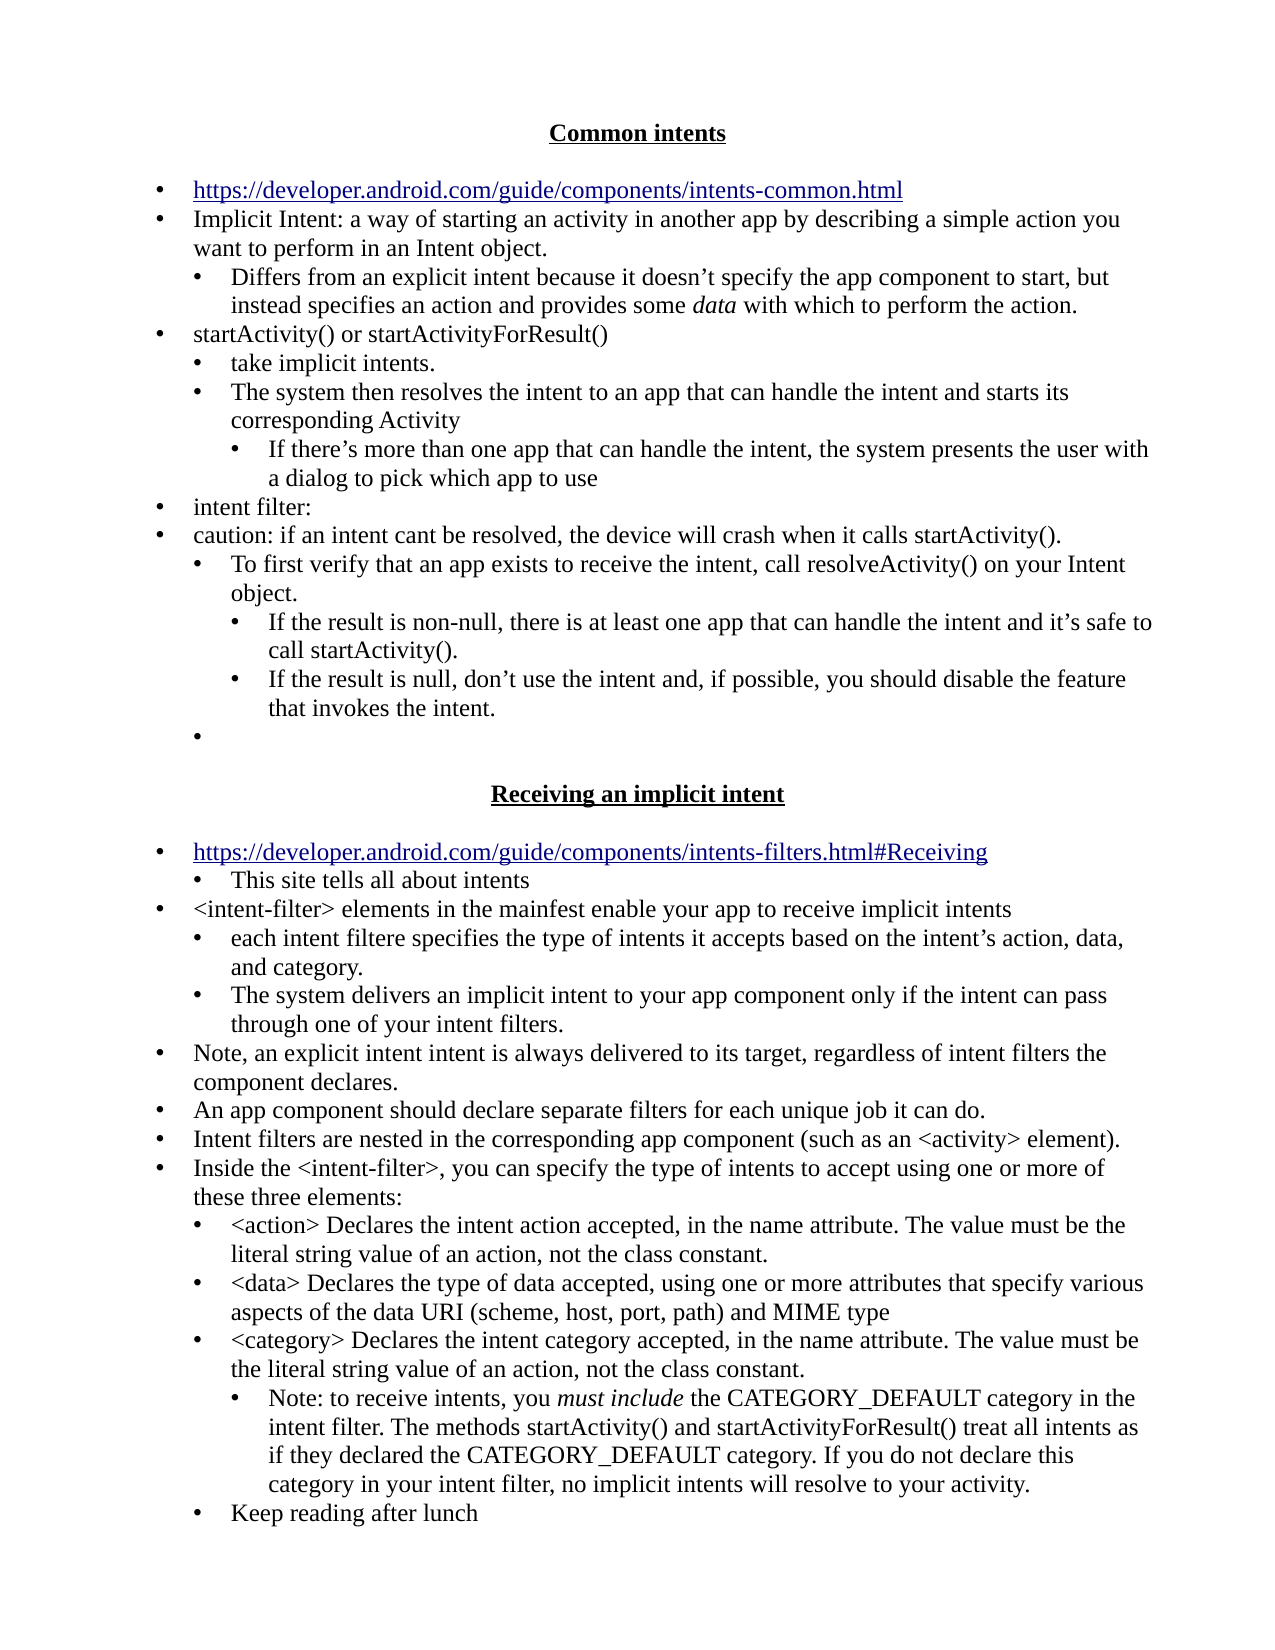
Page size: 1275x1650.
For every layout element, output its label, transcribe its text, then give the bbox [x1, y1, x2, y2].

list If the result is null, don’t use the intent and, if possible, you should disable the feature that invokes the intent. [231, 664, 1157, 722]
list https://developer.android.com/guide/components/intents-filters.html#Receiving [156, 837, 1157, 866]
text Common intents [118, 118, 1157, 147]
list <data> Declares the type of data accepted, using one or more attributes that specify various aspects of the data URI (scheme, host, port, path) and MIME type [193, 1268, 1157, 1326]
list The system delivers an implicit intent to your app component only if the intent can pass through one of your intent filters. [193, 981, 1157, 1038]
list https://developer.android.com/guide/components/intents-common.html [156, 176, 1157, 204]
list caution: if an intent cant be resolved, the device will crash when it calls startActivity(). [156, 521, 1157, 549]
list This site tells all about intents [193, 866, 1157, 894]
list Differs from an explicit intent because it doesn’t specify the app component to start, but instead specifies an action and provides some data with which to perform the action. [193, 262, 1157, 319]
list <intent-filter> elements in the mainfest enable your app to receive implicit intents [156, 894, 1157, 923]
list startActivity() or startActivityForResult() [156, 319, 1157, 348]
list If there’s more than one app that can handle the intent, the system presents the user with a dialog to pick which app to use [231, 434, 1157, 492]
list Note: to receive intents, you must include the CATEGORY_DEFAULT category in the intent filter. The methods startActivity() and startActivityForResult() treat all intents as if they declared the CATEGORY_DEFAULT category. If you do not declare this category in your intent filter, no implicit intents will resolve to your activity. [231, 1383, 1157, 1498]
list To first verify that an app exists to receive the intent, call resolveActivity() on your Intent object. [193, 549, 1157, 607]
text Receiving an implicit intent [118, 779, 1157, 808]
list each intent filtere specifies the type of intents it accepts based on the intent’s action, data, and category. [193, 923, 1157, 981]
list The system then resolves the intent to an app that can handle the intent and starts its corresponding Activity [193, 377, 1157, 434]
list Note, an explicit intent intent is always delivered to its target, regardless of intent filters the component declares. [156, 1038, 1157, 1096]
list <action> Declares the intent action accepted, in the name attribute. The value must be the literal string value of an action, not the class constant. [193, 1211, 1157, 1268]
list Keep reading after lunch [193, 1498, 1157, 1527]
list take implicit intents. [193, 348, 1157, 377]
list Inside the <intent-filter>, you can specify the type of intents to accept using one or more of these three elements: [156, 1153, 1157, 1211]
list Implicit Intent: a way of starting an activity in another app by describing a simple action you want to perform in an Intent object. [156, 204, 1157, 262]
list intent filter: [156, 492, 1157, 521]
list If the result is non-null, there is at least one app that can handle the intent and it’s safe to call startActivity(). [231, 607, 1157, 664]
list <category> Declares the intent category accepted, in the name attribute. The value must be the literal string value of an action, not the class constant. [193, 1326, 1157, 1383]
list Intent filters are nested in the corresponding app component (such as an <activity> element). [156, 1124, 1157, 1153]
list An app component should declare separate filters for each unique job it can do. [156, 1096, 1157, 1124]
